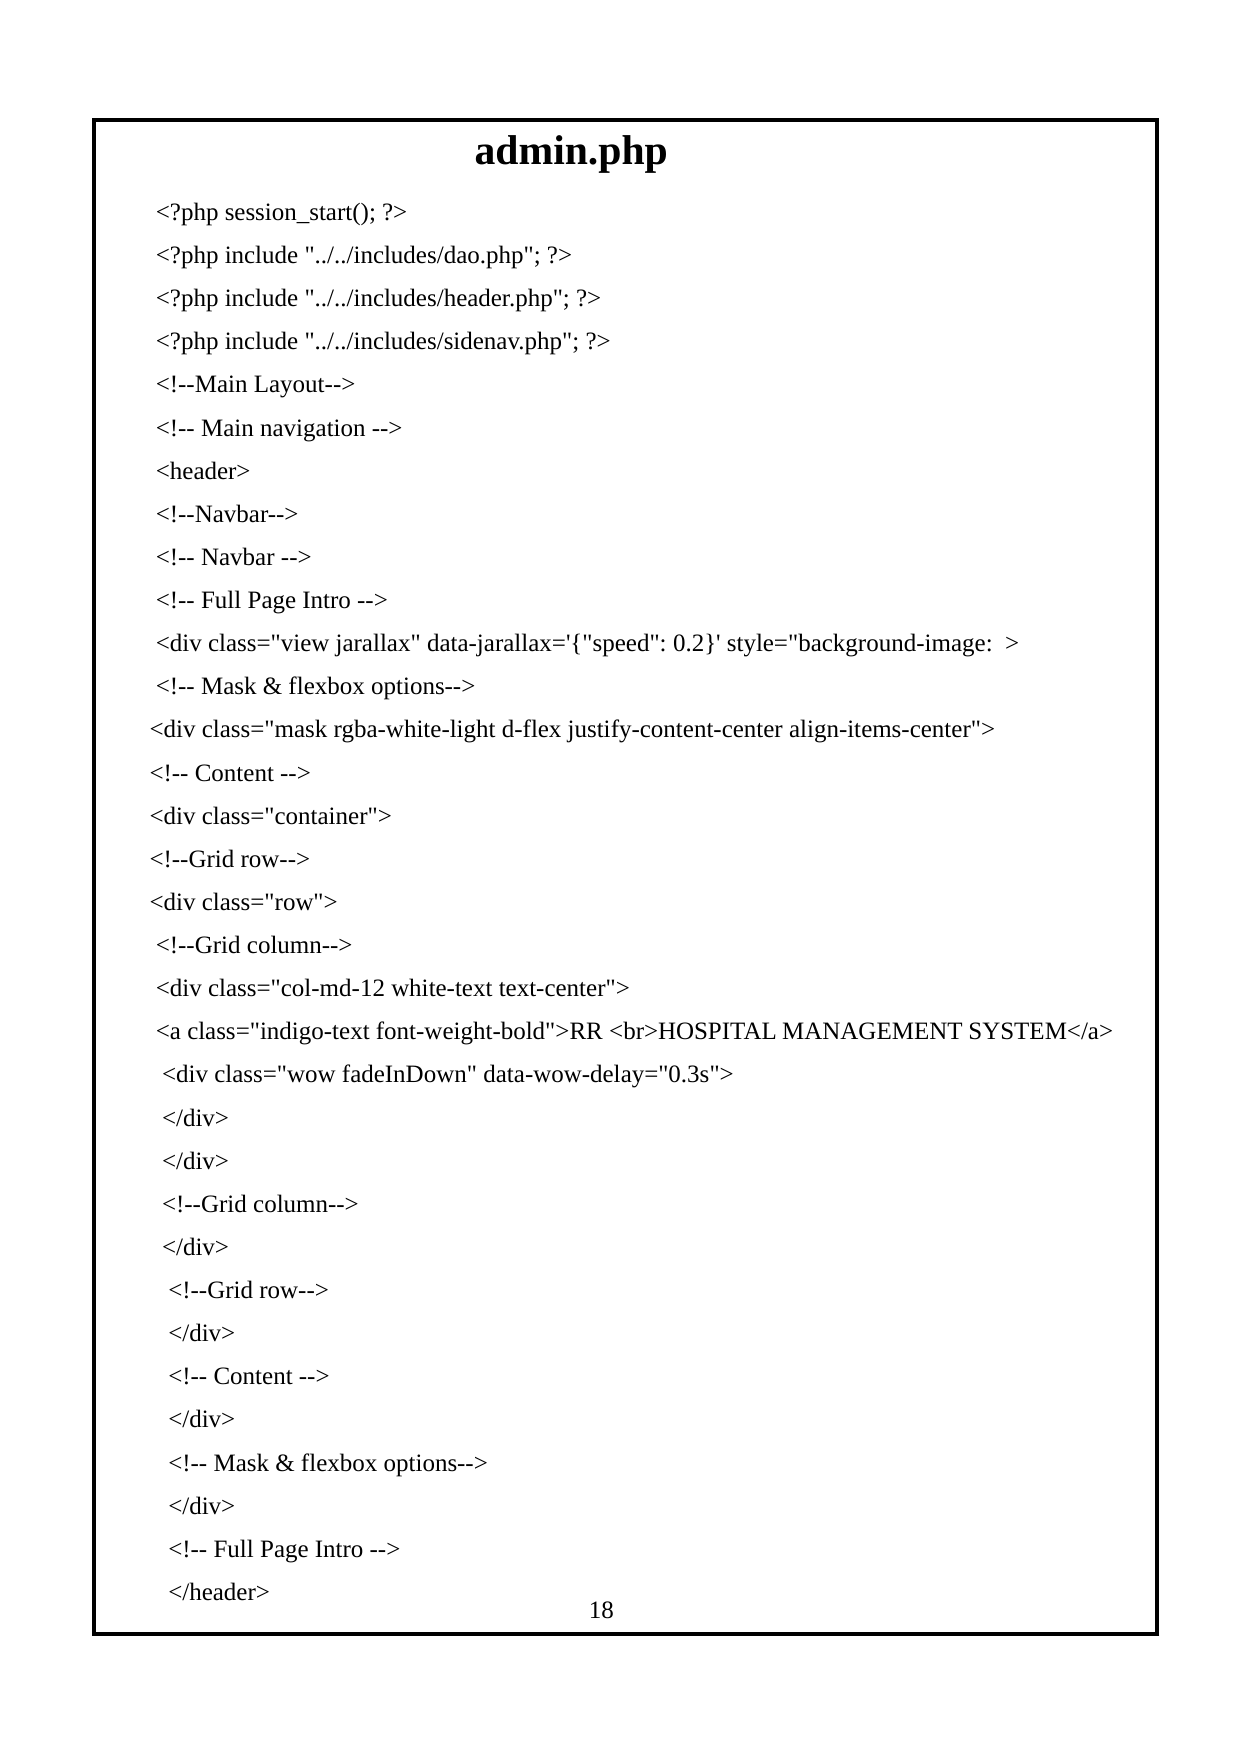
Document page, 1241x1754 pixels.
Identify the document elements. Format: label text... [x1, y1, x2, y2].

text <div class="col-md-12 white-text text-center"> [99, 973, 1146, 1002]
text admin.php [99, 125, 1146, 173]
text </div> [99, 1491, 1146, 1519]
text <!-- Navbar --> [99, 542, 1146, 571]
text </div> [99, 1404, 1146, 1433]
text <!--Grid row--> [99, 1275, 1146, 1304]
text <!--Navbar--> [99, 499, 1146, 528]
text <div class="wow fadeInDown" data-wow-delay="0.3s"> [99, 1059, 1146, 1088]
text <?php include "../../includes/sidenav.php"; ?> [99, 326, 1146, 355]
text <!-- Full Page Intro --> [99, 1534, 1146, 1563]
text </div> [99, 1232, 1146, 1261]
text </header> [99, 1577, 1146, 1606]
text </div> [99, 1146, 1146, 1174]
text <?php session_start(); ?> [99, 197, 1146, 226]
text <!--Main Layout--> [99, 369, 1146, 398]
text <!--Grid column--> [99, 930, 1146, 959]
text <!-- Content --> [99, 1361, 1146, 1390]
text <a class="indigo-text font-weight-bold">RR <br>HOSPITAL MANAGEMENT SYSTEM</a> [99, 1016, 1146, 1045]
text <div class="view jarallax" data-jarallax='{"speed": 0.2}' style="background-image: > [99, 628, 1146, 657]
text <div class="mask rgba-white-light d-flex justify-content-center align-items-center"> [99, 714, 1146, 743]
text <div class="container"> [99, 801, 1146, 829]
text <?php include "../../includes/header.php"; ?> [99, 283, 1146, 312]
text <?php include "../../includes/dao.php"; ?> [99, 240, 1146, 269]
text <!--Grid column--> [99, 1189, 1146, 1218]
text <!-- Main navigation --> [99, 413, 1146, 441]
text <!-- Full Page Intro --> [99, 585, 1146, 614]
text </div> [99, 1103, 1146, 1131]
text <!--Grid row--> [99, 844, 1146, 873]
text <!-- Mask & flexbox options--> [99, 671, 1146, 700]
text <!-- Content --> [99, 758, 1146, 786]
text </div> [99, 1318, 1146, 1347]
text <header> [99, 456, 1146, 484]
text <div class="row"> [99, 887, 1146, 916]
text <!-- Mask & flexbox options--> [99, 1448, 1146, 1476]
